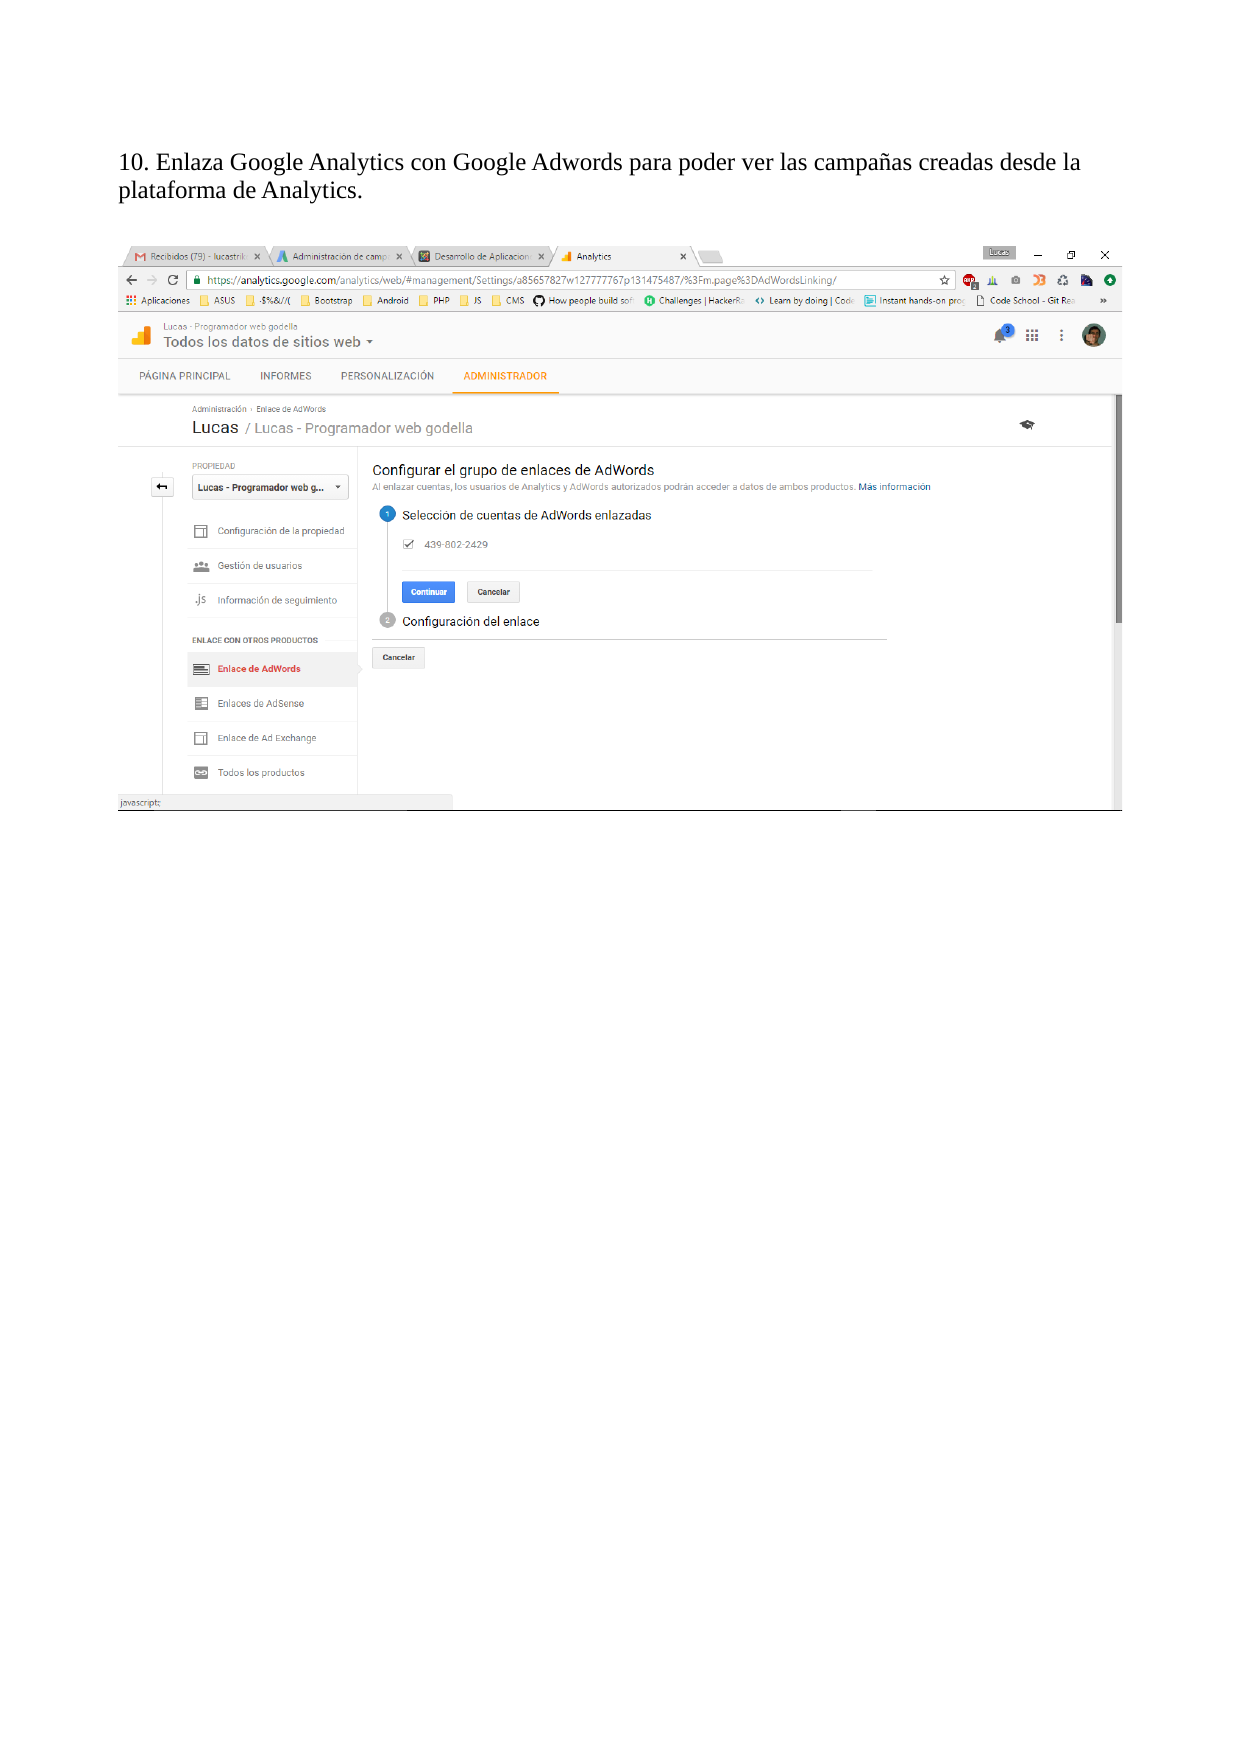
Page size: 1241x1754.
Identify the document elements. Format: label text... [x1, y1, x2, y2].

text 10. Enlaza Google Analytics con Google Adwords para poder ver las campañas creadas desde la plataforma de Analytics. [118, 147, 1122, 204]
picture [118, 246, 1123, 811]
